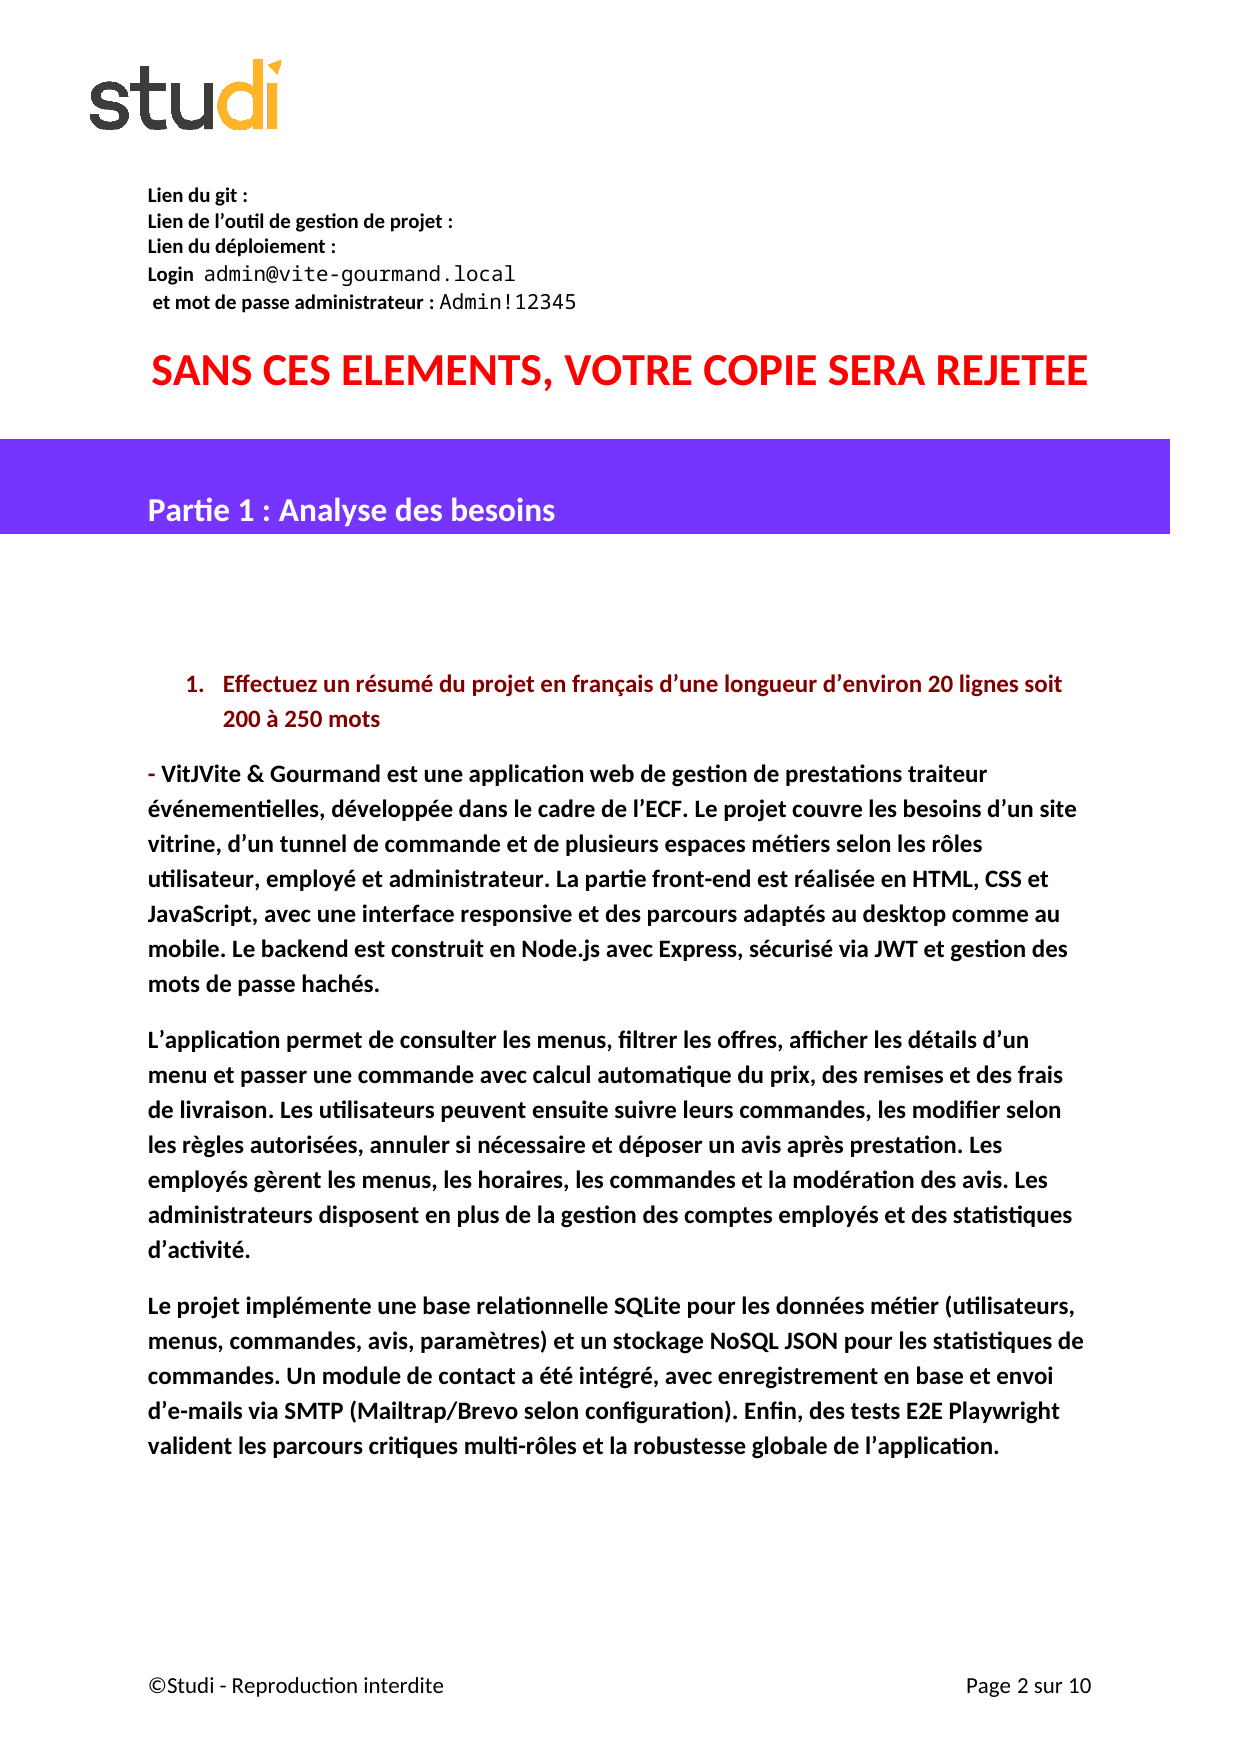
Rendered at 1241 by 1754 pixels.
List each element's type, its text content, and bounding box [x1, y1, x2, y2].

picture [89, 59, 282, 130]
text Lien du git : [148, 183, 1093, 208]
list - VitJVite & Gourmand est une application web de gestion de prestations traiteur événementielles, développée dans le cadre de l’ECF. Le projet couvre les besoins d’un site vitrine, d’un tunnel de commande et de plusieurs espaces métiers selon les rôles utilisateur, employé et administrateur. La partie front-end est réalisée en HTML, CSS et JavaScript, avec une interface responsive et des parcours adaptés au desktop comme au mobile. Le backend est construit en Node.js avec Express, sécurisé via JWT et gestion des mots de passe hachés. [148, 759, 1093, 999]
list L’application permet de consulter les menus, filtrer les offres, afficher les détails d’un menu et passer une commande avec calcul automatique du prix, des remises et des frais de livraison. Les utilisateurs peuvent ensuite suivre leurs commandes, les modifier selon les règles autorisées, annuler si nécessaire et déposer un avis après prestation. Les employés gèrent les menus, les horaires, les commandes et la modération des avis. Les administrateurs disposent en plus de la gestion des comptes employés et des statistiques d’activité. [148, 1024, 1093, 1265]
text Login admin@vite-gourmand.local [148, 259, 1093, 287]
text Lien de l’outil de gestion de projet : [148, 208, 1093, 233]
text et mot de passe administrateur : Admin!12345 [148, 287, 1093, 316]
text Lien du déploiement : [148, 233, 1093, 259]
list Le projet implémente une base relationnelle SQLite pour les données métier (utilisateurs, menus, commandes, avis, paramètres) et un stockage NoSQL JSON pour les statistiques de commandes. Un module de contact a été intégré, avec enregistrement en base et envoi d’e-mails via SMTP (Mailtrap/Brevo selon configuration). Enfin, des tests E2E Playwright valident les parcours critiques multi-rôles et la robustesse globale de l’application. [148, 1290, 1093, 1461]
list Effectuez un résumé du projet en français d’une longueur d’environ 20 lignes soit 200 à 250 mots [185, 668, 1093, 733]
text SANS CES ELEMENTS, VOTRE COPIE SERA REJETEE [148, 341, 1093, 397]
